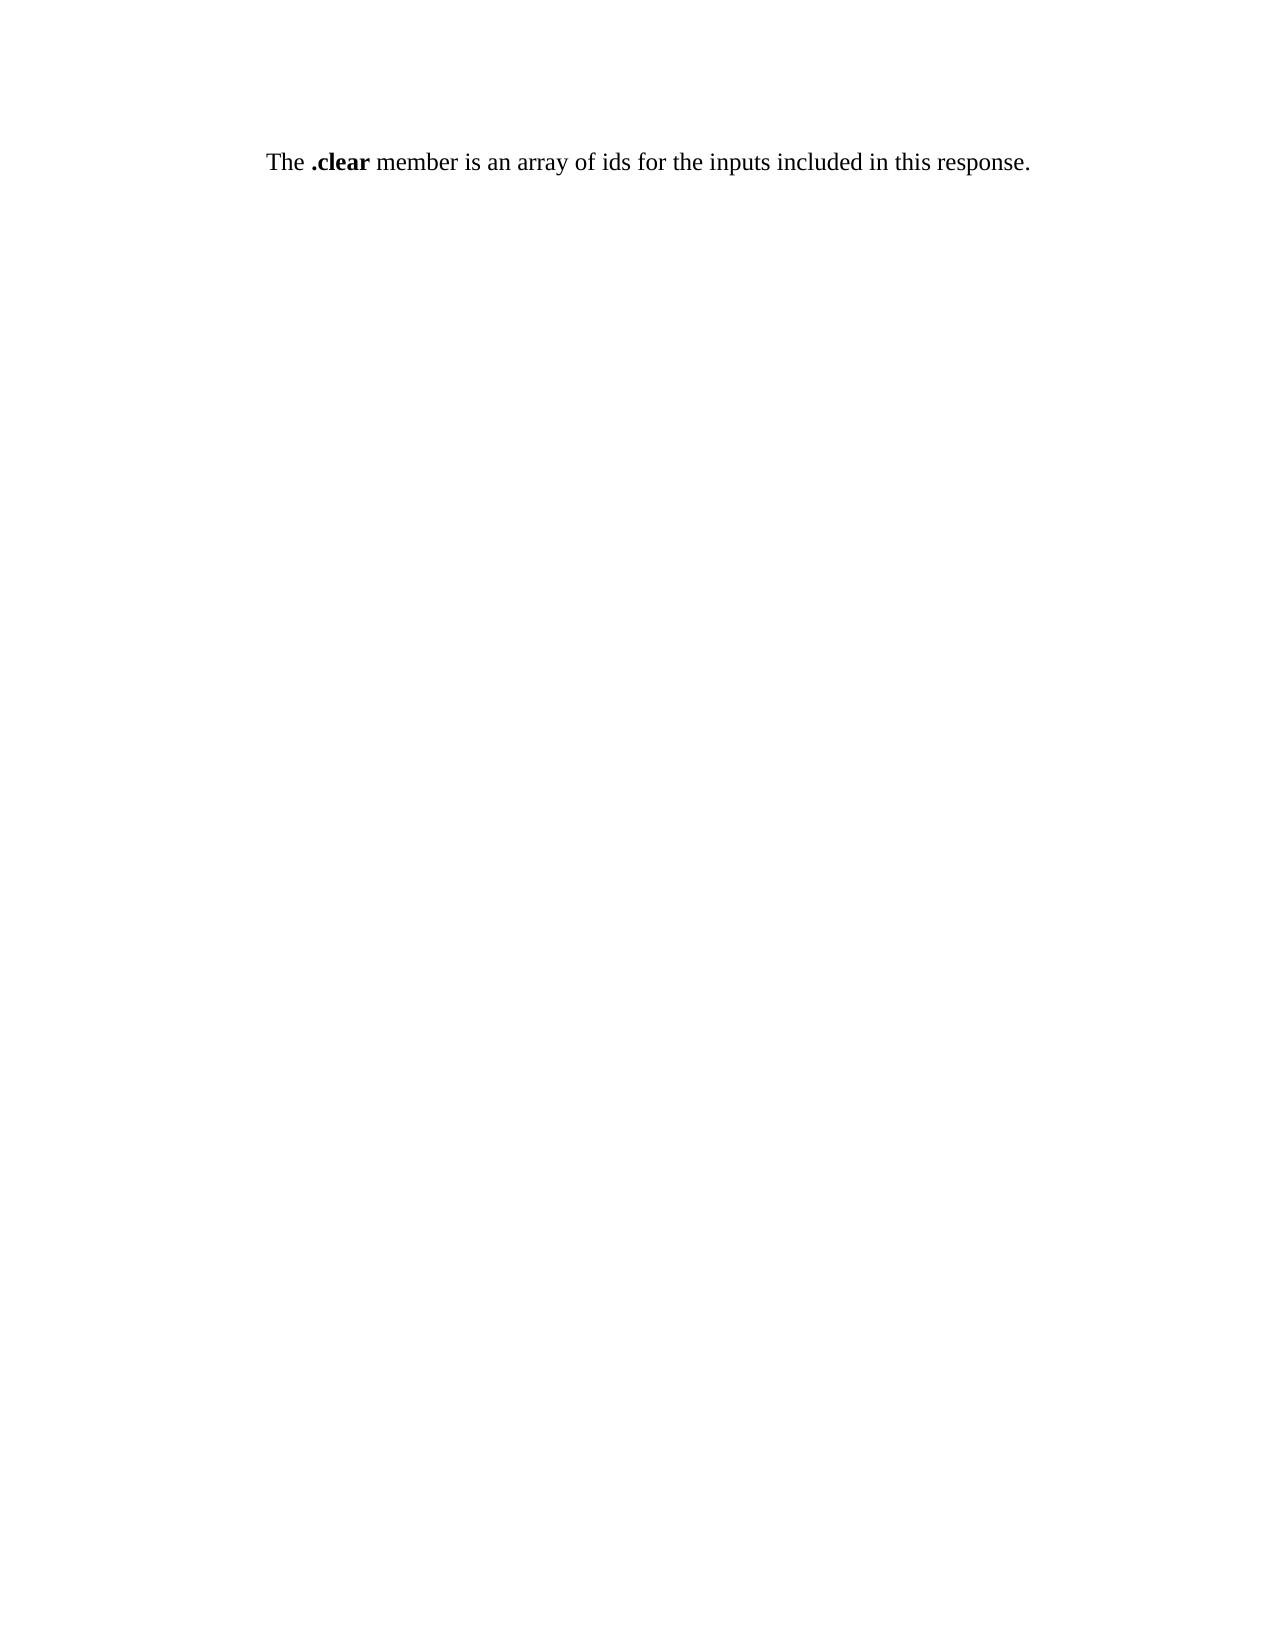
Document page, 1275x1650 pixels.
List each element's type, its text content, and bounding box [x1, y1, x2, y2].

text The .clear member is an array of ids for the inputs included in this response. [118, 147, 1157, 176]
